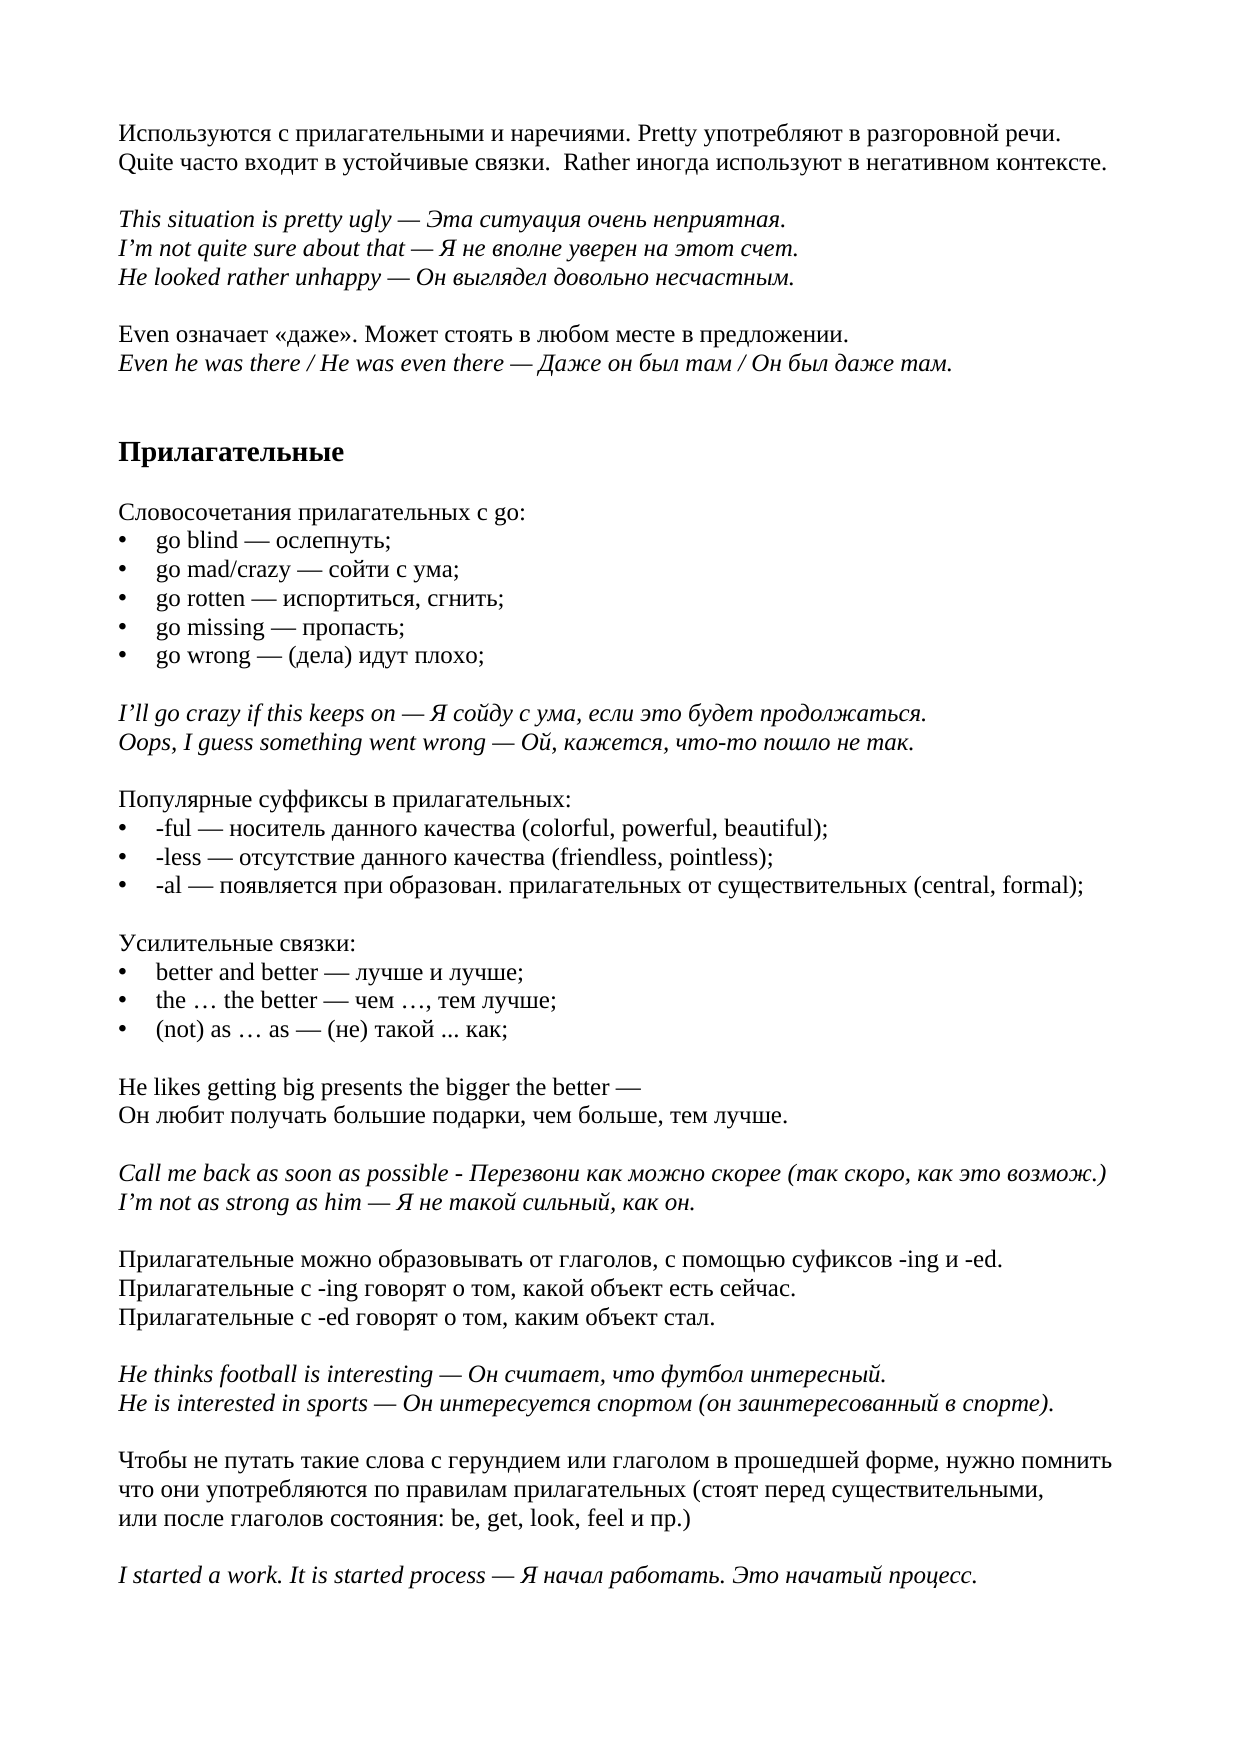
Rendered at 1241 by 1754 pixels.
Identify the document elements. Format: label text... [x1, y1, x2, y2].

list -less — отсутствие данного качества (friendless, pointless); [118, 842, 1122, 870]
list go blind — ослепнуть; [118, 525, 1122, 554]
text Прилагательные с -ing говорят о том, какой объект есть сейчас. [118, 1273, 1122, 1302]
text I’ll go crazy if this keeps on — Я сойду с ума, если это будет продолжаться. [118, 698, 1122, 727]
list go wrong — (дела) идут плохо; [118, 640, 1122, 669]
text Популярные суффиксы в прилагательных: [118, 784, 1122, 813]
text Прилагательные [118, 434, 1122, 468]
list better and better — лучше и лучше; [118, 957, 1122, 985]
list -al — появляется при образован. прилагательных от существительных (central, formal); [118, 870, 1122, 899]
text I’m not quite sure about that — Я не вполне уверен на этот счет. [118, 233, 1122, 262]
text Oops, I guess something went wrong — Ой, кажется, что-то пошло не так. [118, 727, 1122, 755]
text Он любит получать большие подарки, чем больше, тем лучше. [118, 1100, 1122, 1129]
text Сall me back as soon as possible - Перезвони как можно скорее (так скоро, как это возмож.) [118, 1158, 1122, 1187]
list the … the better — чем …, тем лучше; [118, 985, 1122, 1014]
text I started a work. It is started process — Я начал работать. Это начатый процесс. [118, 1560, 1122, 1589]
text Прилагательные с -ed говорят о том, каким объект стал. [118, 1302, 1122, 1330]
text Прилагательные можно образовывать от глаголов, с помощью суфиксов -ing и -ed. [118, 1244, 1122, 1273]
text Even he was there / He was even there — Даже он был там / Он был даже там. [118, 348, 1122, 377]
list go mad/crazy — сойти с ума; [118, 554, 1122, 583]
text Чтобы не путать такие слова с герундием или глаголом в прошедшей форме, нужно помнить что они употребляются по правилам прилагательных (стоят перед существительными, [118, 1445, 1122, 1503]
text He is interested in sports — Он интересуется спортом (он заинтересованный в спорте). [118, 1388, 1122, 1417]
text Even означает «даже». Может стоять в любом месте в предложении. [118, 319, 1122, 348]
text He likes getting big presents the bigger the better — [118, 1072, 1122, 1100]
text Усилительные связки: [118, 928, 1122, 957]
text He thinks football is interesting — Он считает, что футбол интересный. [118, 1359, 1122, 1388]
list go missing — пропасть; [118, 612, 1122, 640]
text Словосочетания прилагательных с go: [118, 497, 1122, 525]
text This situation is pretty ugly — Эта ситуация очень неприятная. [118, 204, 1122, 233]
text Используются с прилагательными и наречиями. Pretty употребляют в разгоровной речи. Quite часто входит в устойчивые связки. Rather иногда используют в негативном контексте. [118, 118, 1122, 176]
list -ful — носитель данного качества (colorful, powerful, beautiful); [118, 813, 1122, 842]
text I’m not as strong as him — Я не такой сильный, как он. [118, 1187, 1122, 1215]
list (not) as … as — (не) такой ... как; [118, 1014, 1122, 1043]
text или после глаголов состояния: be, get, look, feel и пр.) [118, 1503, 1122, 1532]
list go rotten — испортиться, сгнить; [118, 583, 1122, 612]
text He looked rather unhappy — Он выглядел довольно несчастным. [118, 262, 1122, 291]
